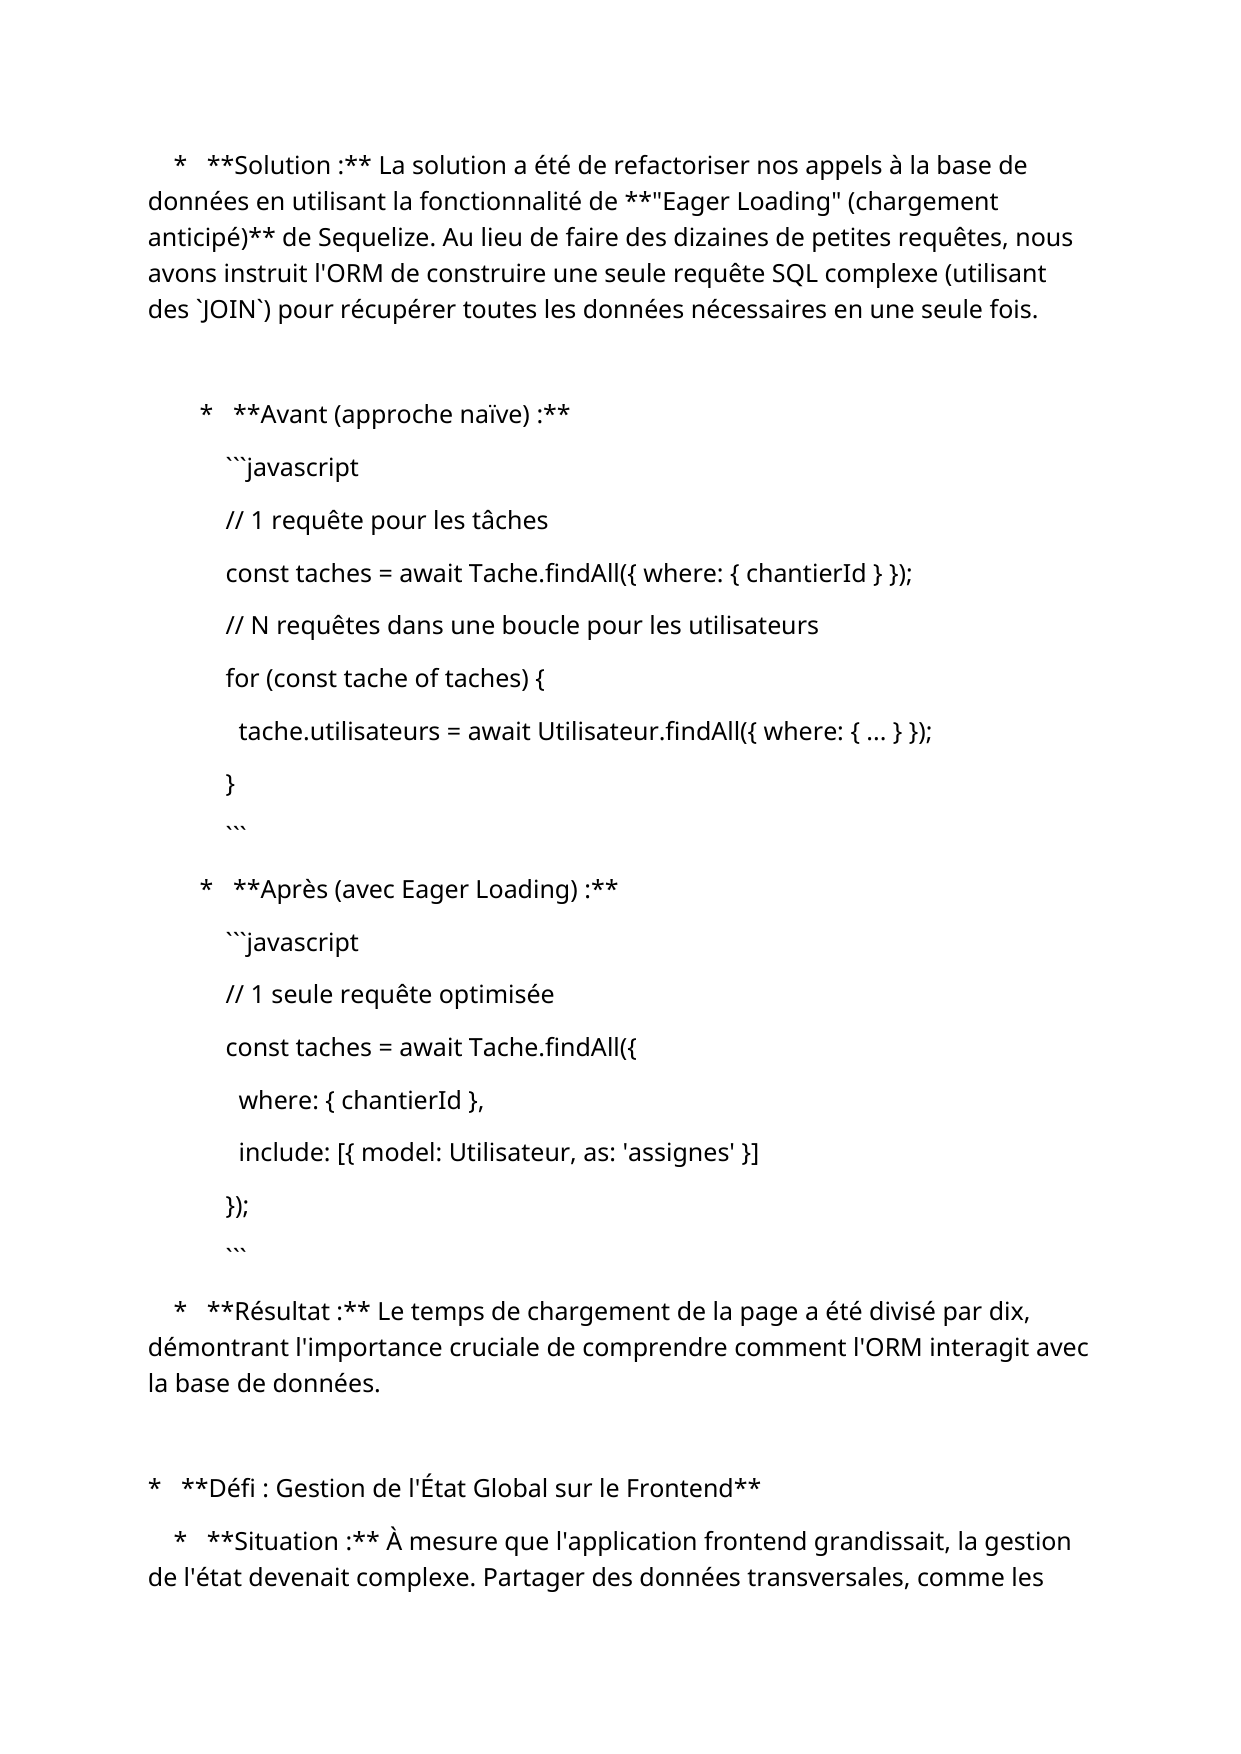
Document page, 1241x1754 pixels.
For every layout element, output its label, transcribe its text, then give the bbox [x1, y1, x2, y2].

text * **Après (avec Eager Loading) :** [148, 872, 1093, 906]
text ```javascript [148, 450, 1093, 484]
text where: { chantierId }, [148, 1082, 1093, 1116]
text * **Défi : Gestion de l'État Global sur le Frontend** [148, 1471, 1093, 1505]
text const taches = await Tache.findAll({ where: { chantierId } }); [148, 555, 1093, 589]
text // N requêtes dans une boucle pour les utilisateurs [148, 608, 1093, 642]
text * **Solution :** La solution a été de refactoriser nos appels à la base de données en utilisant la fonctionnalité de **"Eager Loading" (chargement anticipé)** de Sequelize. Au lieu de faire des dizaines de petites requêtes, nous avons instruit l'ORM de construire une seule requête SQL complexe (utilisant des `JOIN`) pour récupérer toutes les données nécessaires en une seule fois. [148, 148, 1093, 326]
text include: [{ model: Utilisateur, as: 'assignes' }] [148, 1135, 1093, 1169]
text } [148, 766, 1093, 800]
text ```javascript [148, 924, 1093, 958]
text ``` [148, 819, 1093, 853]
text for (const tache of taches) { [148, 661, 1093, 695]
text // 1 seule requête optimisée [148, 977, 1093, 1011]
text // 1 requête pour les tâches [148, 503, 1093, 537]
text tache.utilisateurs = await Utilisateur.findAll({ where: { ... } }); [148, 713, 1093, 747]
text const taches = await Tache.findAll({ [148, 1030, 1093, 1064]
text }); [148, 1188, 1093, 1222]
text * **Résultat :** Le temps de chargement de la page a été divisé par dix, démontrant l'importance cruciale de comprendre comment l'ORM interagit avec la base de données. [148, 1293, 1093, 1399]
text ``` [148, 1241, 1093, 1274]
text * **Situation :** À mesure que l'application frontend grandissait, la gestion de l'état devenait complexe. Partager des données transversales, comme les [148, 1523, 1093, 1593]
text * **Avant (approche naïve) :** [148, 397, 1093, 431]
